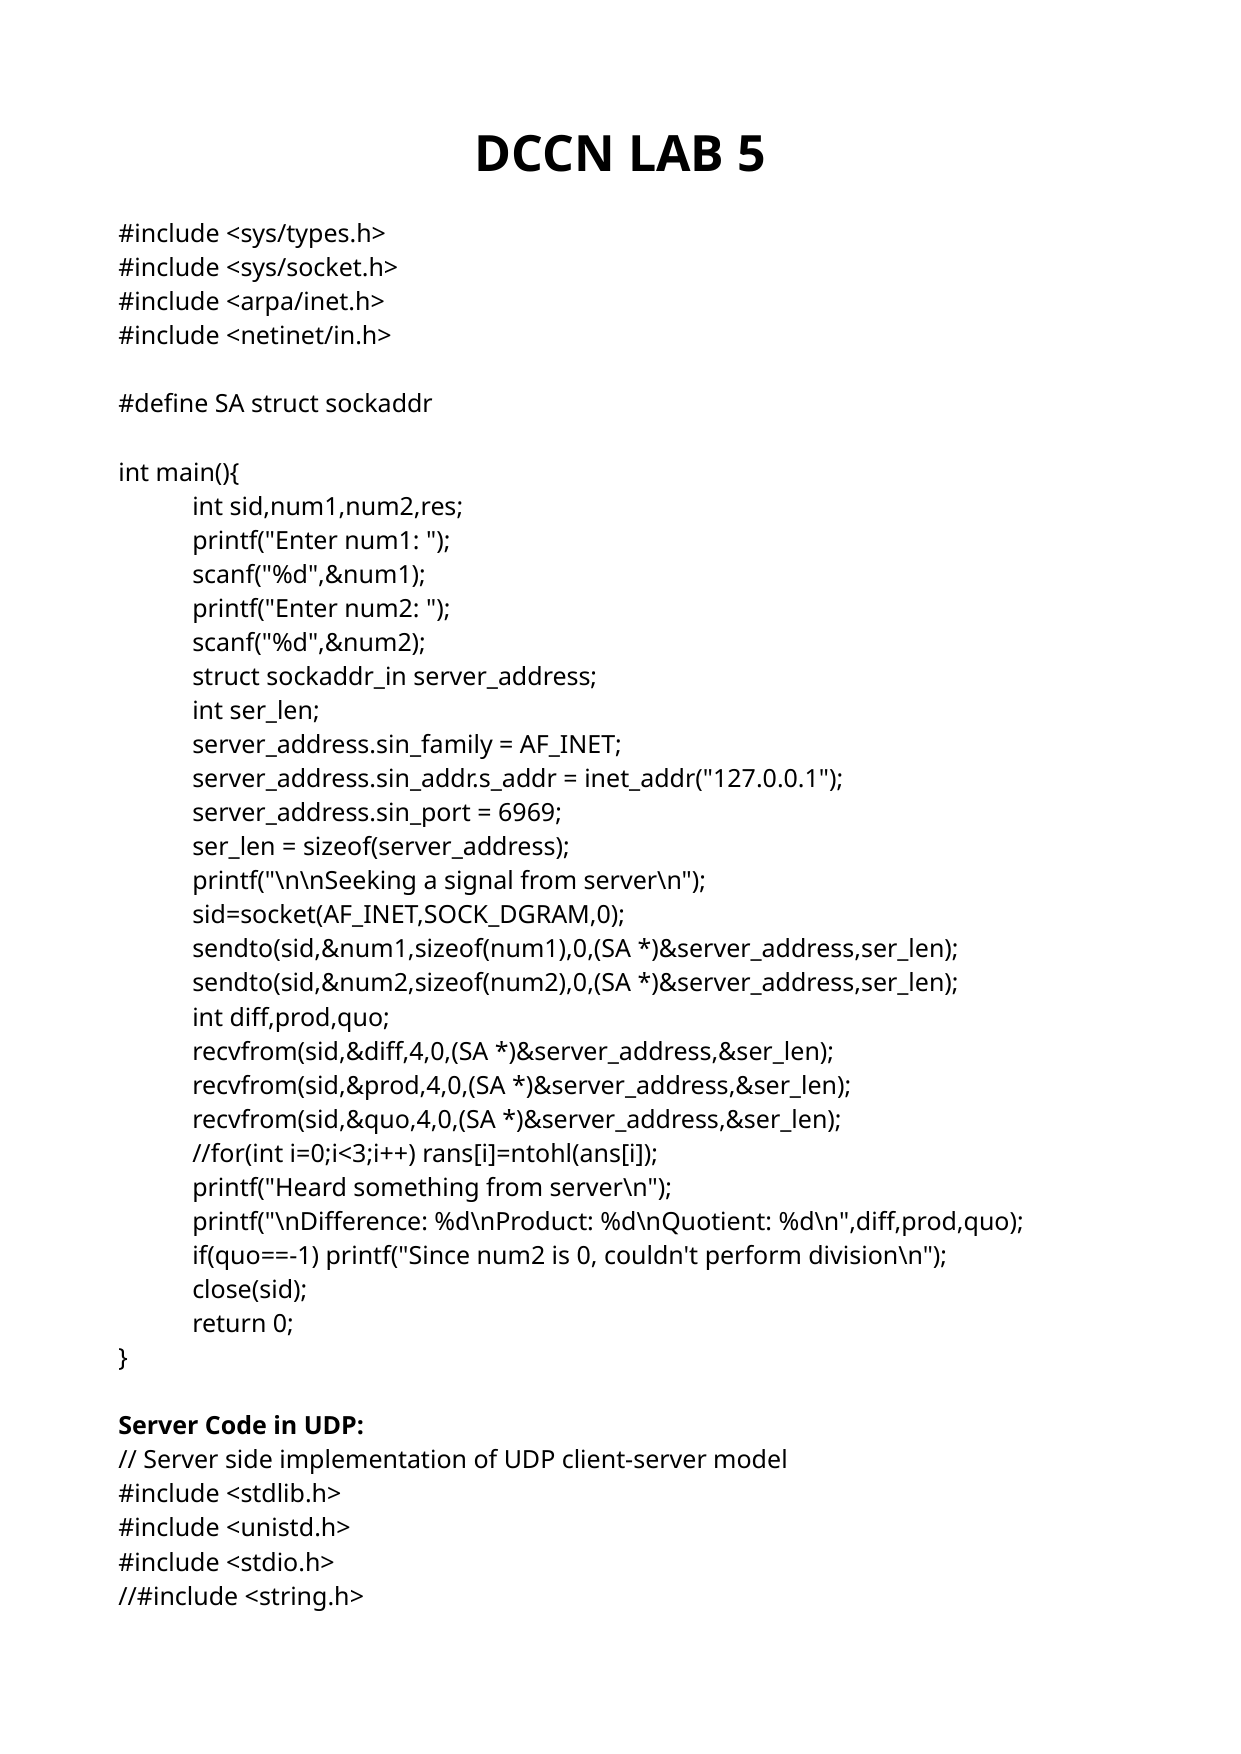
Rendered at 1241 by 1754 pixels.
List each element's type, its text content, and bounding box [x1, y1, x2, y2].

text #include <sys/types.h> [118, 216, 1122, 250]
text Server Code in UDP: [118, 1408, 1122, 1442]
text struct sockaddr_in server_address; [118, 658, 1122, 693]
text //for(int i=0;i<3;i++) rans[i]=ntohl(ans[i]); [118, 1135, 1122, 1169]
text sid=socket(AF_INET,SOCK_DGRAM,0); [118, 897, 1122, 931]
text #include <unistd.h> [118, 1510, 1122, 1544]
text #include <stdio.h> [118, 1544, 1122, 1578]
text #include <netinet/in.h> [118, 318, 1122, 352]
text server_address.sin_family = AF_INET; [118, 727, 1122, 761]
text scanf("%d",&num2); [118, 624, 1122, 658]
text #include <sys/socket.h> [118, 250, 1122, 284]
text //#include <string.h> [118, 1578, 1122, 1612]
text sendto(sid,&num2,sizeof(num2),0,(SA *)&server_address,ser_len); [118, 965, 1122, 999]
text // Server side implementation of UDP client-server model [118, 1442, 1122, 1476]
text recvfrom(sid,&prod,4,0,(SA *)&server_address,&ser_len); [118, 1067, 1122, 1101]
text int ser_len; [118, 693, 1122, 727]
text recvfrom(sid,&diff,4,0,(SA *)&server_address,&ser_len); [118, 1033, 1122, 1067]
text server_address.sin_port = 6969; [118, 795, 1122, 829]
text if(quo==-1) printf("Since num2 is 0, couldn't perform division\n"); [118, 1238, 1122, 1272]
text ser_len = sizeof(server_address); [118, 829, 1122, 863]
text printf("Enter num1: "); [118, 522, 1122, 556]
text printf("Enter num2: "); [118, 590, 1122, 624]
text #define SA struct sockaddr [118, 386, 1122, 420]
text } [118, 1340, 1122, 1374]
text int sid,num1,num2,res; [118, 488, 1122, 522]
text recvfrom(sid,&quo,4,0,(SA *)&server_address,&ser_len); [118, 1101, 1122, 1135]
text #include <arpa/inet.h> [118, 284, 1122, 318]
text close(sid); [118, 1272, 1122, 1306]
text return 0; [118, 1306, 1122, 1340]
text sendto(sid,&num1,sizeof(num1),0,(SA *)&server_address,ser_len); [118, 931, 1122, 965]
text scanf("%d",&num1); [118, 556, 1122, 590]
text printf("Heard something from server\n"); [118, 1169, 1122, 1203]
text printf("\n\nSeeking a signal from server\n"); [118, 863, 1122, 897]
text printf("\nDifference: %d\nProduct: %d\nQuotient: %d\n",diff,prod,quo); [118, 1203, 1122, 1238]
text server_address.sin_addr.s_addr = inet_addr("127.0.0.1"); [118, 761, 1122, 795]
text int diff,prod,quo; [118, 999, 1122, 1033]
text #include <stdlib.h> [118, 1476, 1122, 1510]
text int main(){ [118, 454, 1122, 488]
